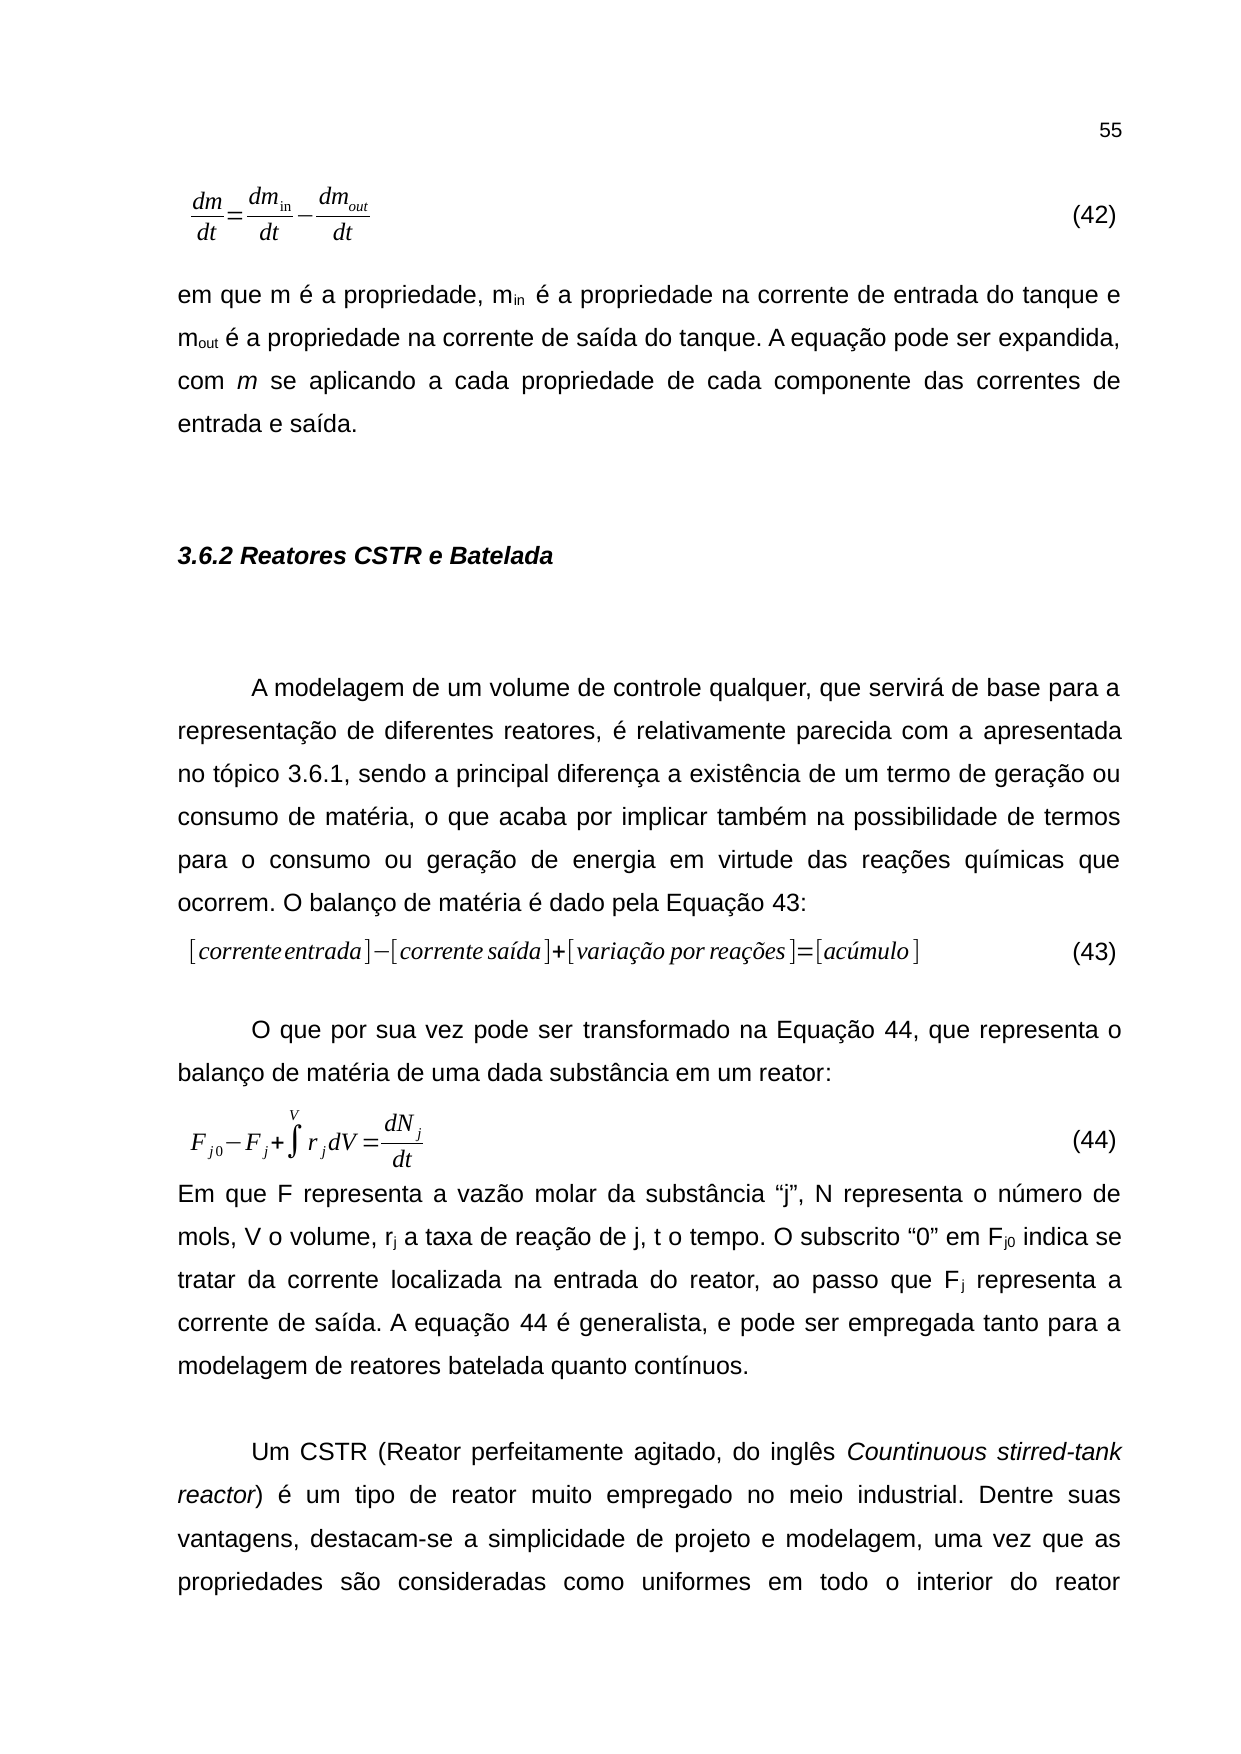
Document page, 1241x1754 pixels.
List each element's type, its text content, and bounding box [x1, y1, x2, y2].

text A modelagem de um volume de controle qualquer, que servirá de base para a representação de diferentes reatores, é relativamente parecida com a apresentada no tópico 3.6.1, sendo a principal diferença a existência de um termo de geração ou consumo de matéria, o que acaba por implicar também na possibilidade de termos para o consumo ou geração de energia em virtude das reações químicas que ocorrem. O balanço de matéria é dado pela Equação 43: [177, 673, 1122, 917]
table_header (43) [1017, 931, 1122, 972]
text em que m é a propriedade, min é a propriedade na corrente de entrada do tanque e mout é a propriedade na corrente de saída do tanque. A equação pode ser expandida, com m se aplicando a cada propriedade de cada componente das correntes de entrada e saída. [177, 280, 1122, 438]
text Em que F representa a vazão molar da substância “j”, N representa o número de mols, V o volume, rj a taxa de reação de j, t o tempo. O subscrito “0” em Fj0 indica se tratar da corrente localizada na entrada do reator, ao passo que Fj representa a corrente de saída. A equação 44 é generalista, e pode ser empregada tanto para a modelagem de reatores batelada quanto contínuos. [177, 1179, 1122, 1380]
subtitle Reatores CSTR e Batelada [177, 541, 1122, 570]
text O que por sua vez pode ser transformado na Equação 44, que representa o balanço de matéria de uma dada substância em um reator: [177, 1015, 1122, 1087]
table_header [177, 931, 1017, 972]
table_header [177, 177, 1017, 251]
table_header [177, 1101, 1017, 1179]
text Um CSTR (Reator perfeitamente agitado, do inglês Countinuous stirred-tank reactor) é um tipo de reator muito empregado no meio industrial. Dentre suas vantagens, destacam-se a simplicidade de projeto e modelagem, uma vez que as propriedades são consideradas como uniformes em todo o interior do reator [177, 1437, 1122, 1596]
table_header (42) [1017, 177, 1122, 251]
table_header (44) [1017, 1101, 1122, 1179]
